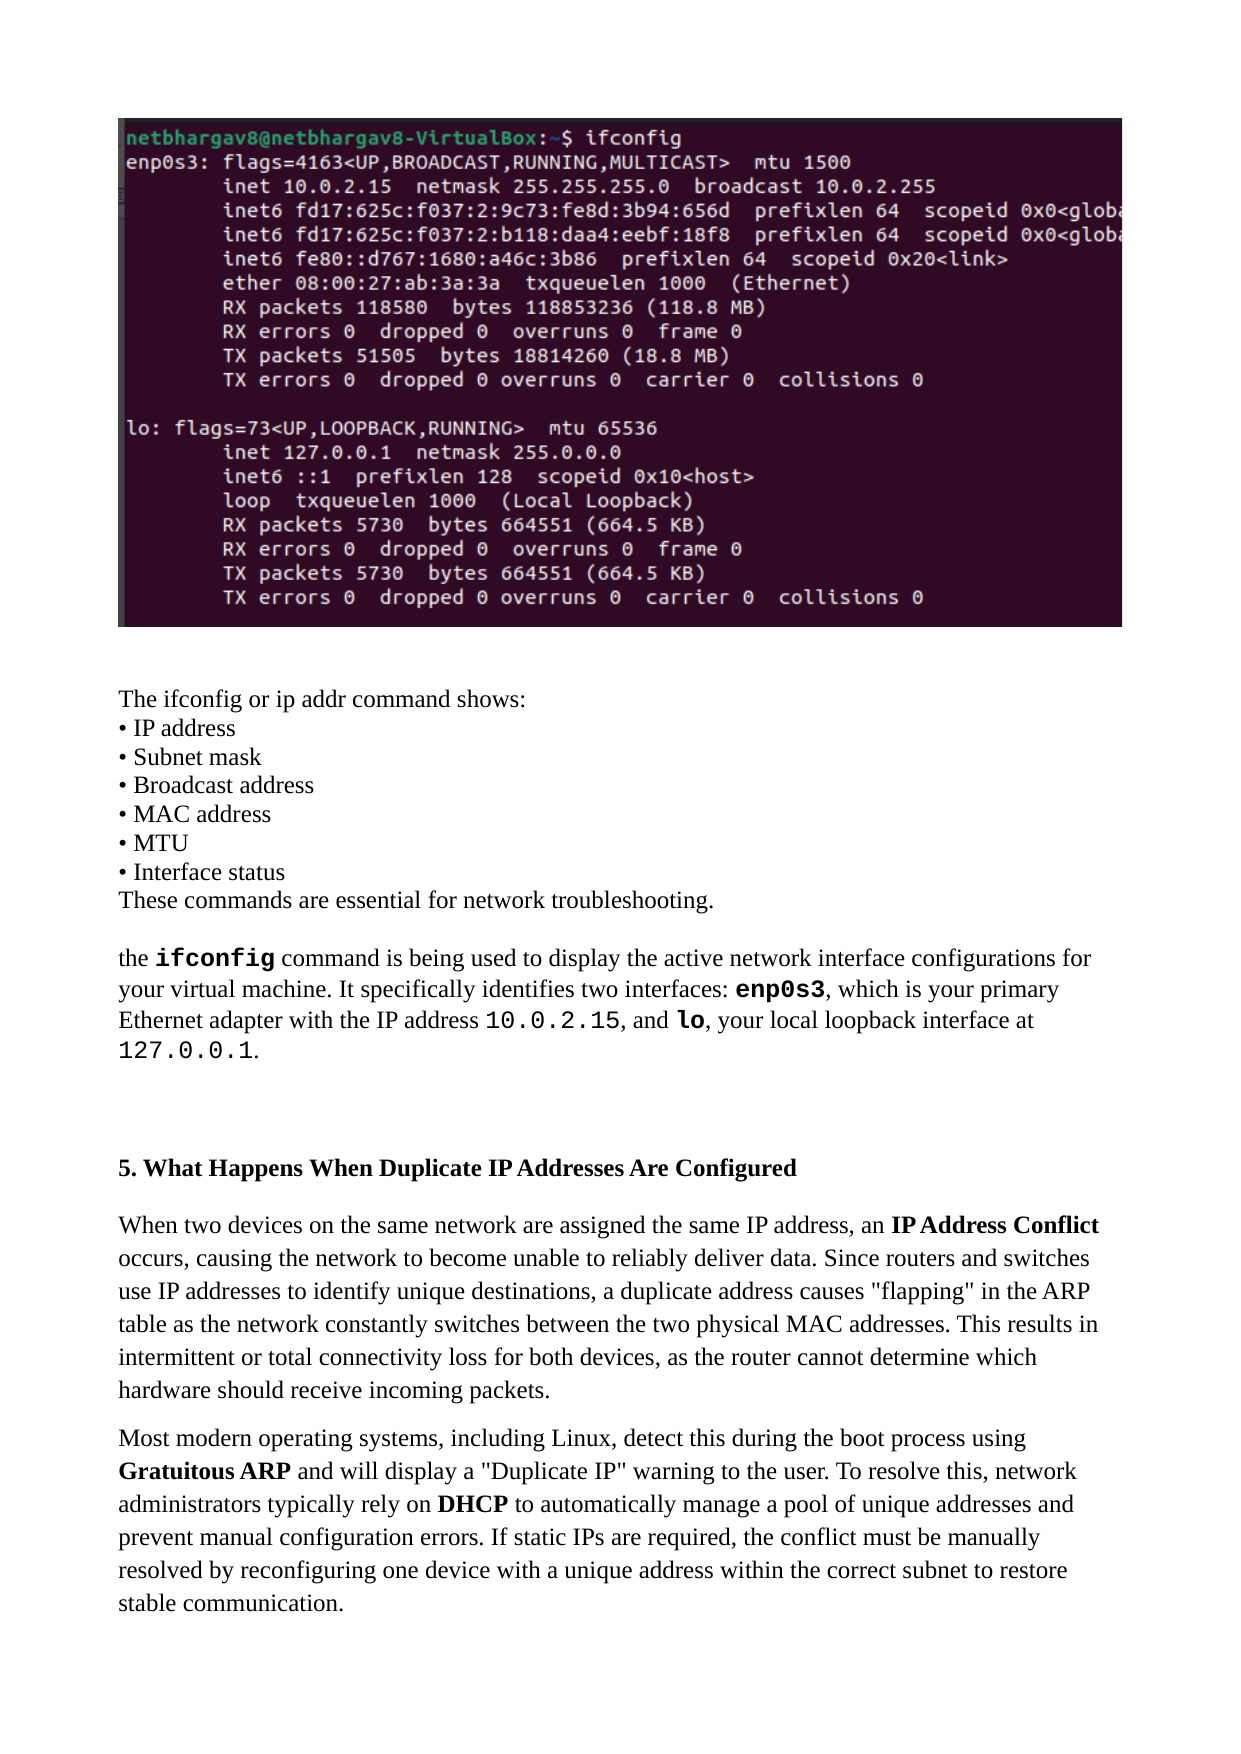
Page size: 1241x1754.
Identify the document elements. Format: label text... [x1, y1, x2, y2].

text • Broadcast address [118, 771, 1122, 799]
picture [118, 118, 1123, 627]
text • MTU [118, 828, 1122, 857]
text • MAC address [118, 799, 1122, 828]
text When two devices on the same network are assigned the same IP address, an IP Address Conflict occurs, causing the network to become unable to reliably deliver data. Since routers and switches use IP addresses to identify unique destinations, a duplicate address causes "flapping" in the ARP table as the network constantly switches between the two physical MAC addresses. This results in intermittent or total connectivity loss for both devices, as the router cannot determine which hardware should receive incoming packets. [118, 1210, 1122, 1404]
text 5. What Happens When Duplicate IP Addresses Are Configured [118, 1153, 1122, 1181]
text Most modern operating systems, including Linux, detect this during the boot process using Gratuitous ARP and will display a "Duplicate IP" warning to the user. To resolve this, network administrators typically rely on DHCP to automatically manage a pool of unique addresses and prevent manual configuration errors. If static IPs are required, the conflict must be manually resolved by reconfiguring one device with a unique address within the correct subnet to restore stable communication. [118, 1423, 1122, 1617]
text • Interface status [118, 857, 1122, 886]
text • Subnet mask [118, 742, 1122, 771]
text • IP address [118, 713, 1122, 742]
text The ifconfig or ip addr command shows: [118, 684, 1122, 713]
text These commands are essential for network troubleshooting. the ifconfig command is being used to display the active network interface configurations for your virtual machine. It specifically identifies two interfaces: enp0s3, which is your primary Ethernet adapter with the IP address 10.0.2.15, and lo, your local loopback interface at 127.0.0.1. [118, 886, 1122, 1066]
